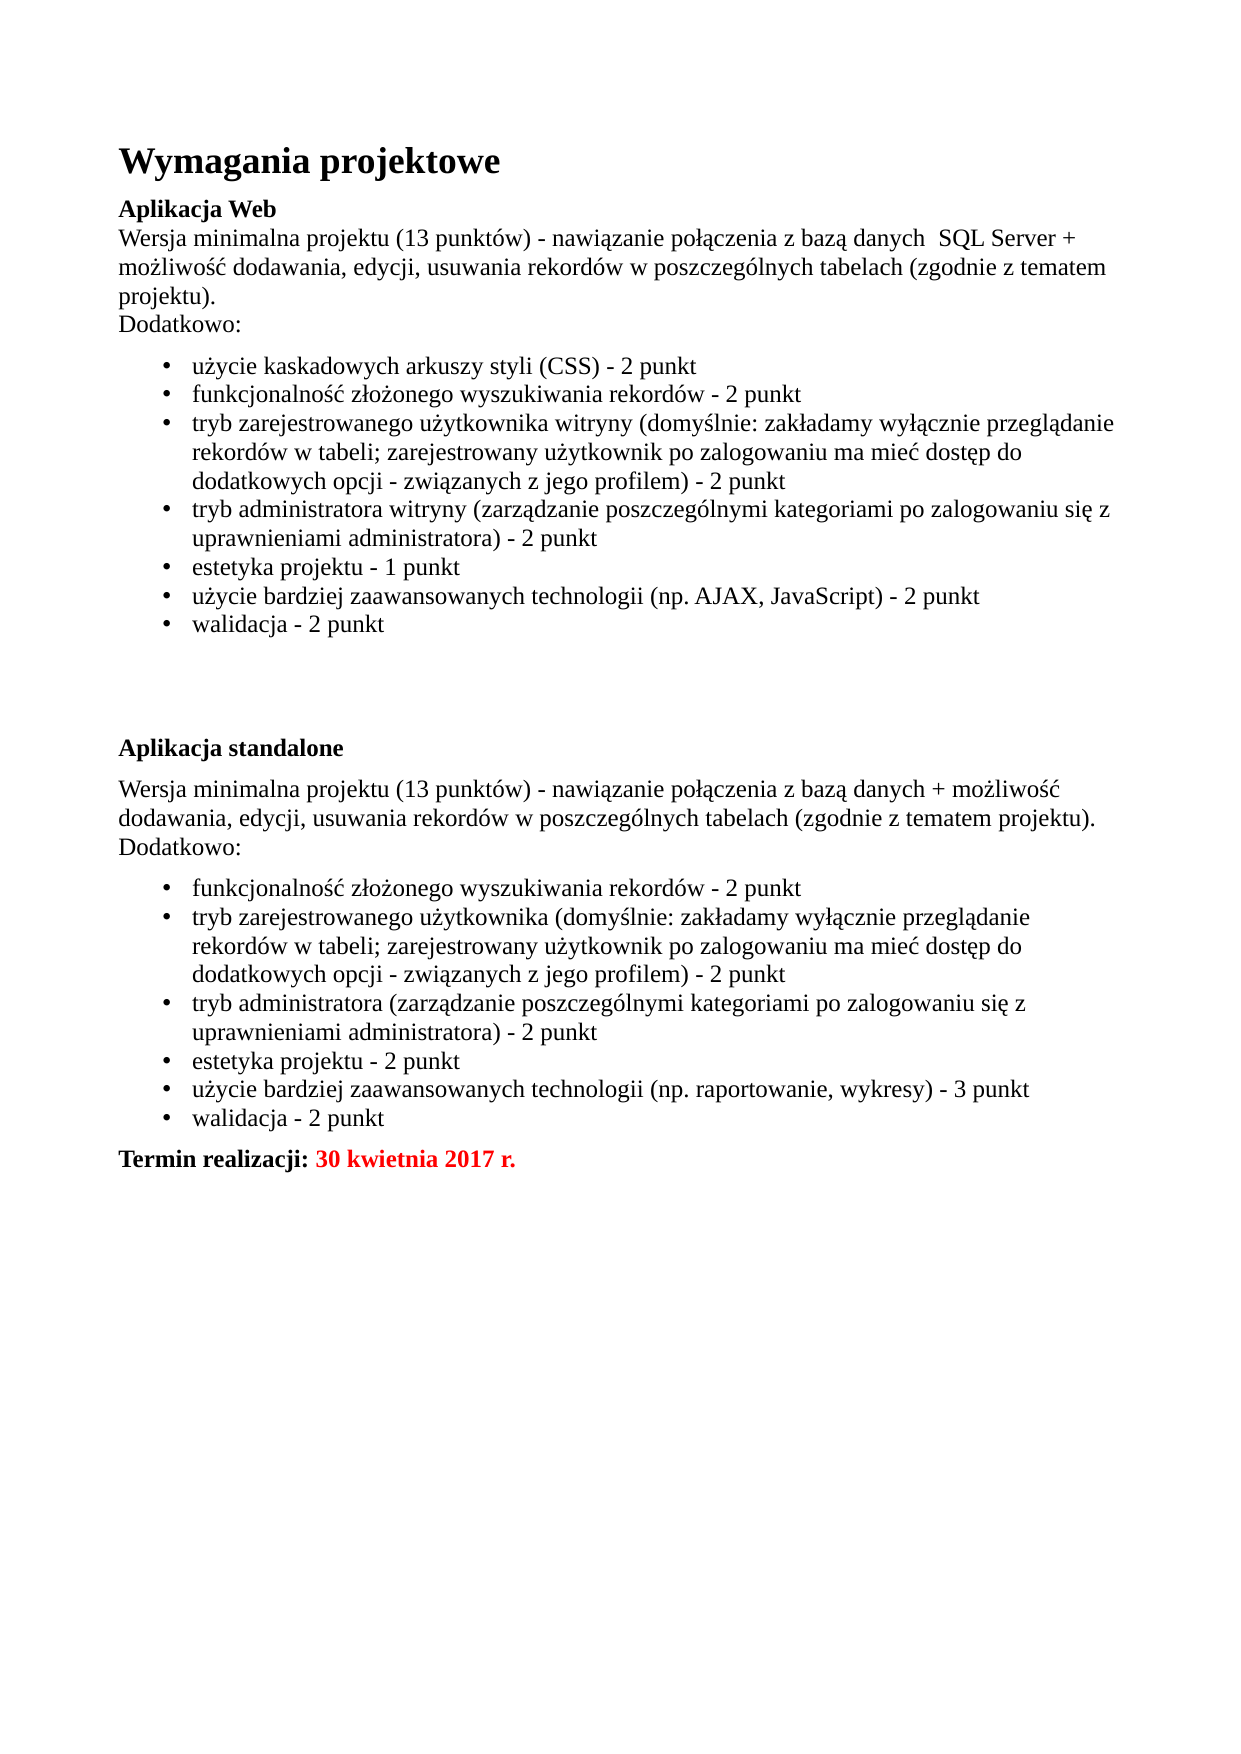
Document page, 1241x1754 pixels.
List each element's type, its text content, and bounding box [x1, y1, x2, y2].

list estetyka projektu - 2 punkt [162, 1046, 1122, 1074]
list tryb administratora (zarządzanie poszczególnymi kategoriami po zalogowaniu się z uprawnieniami administratora) - 2 punkt [162, 988, 1122, 1046]
text Wersja minimalna projektu (13 punktów) - nawiązanie połączenia z bazą danych + możliwość dodawania, edycji, usuwania rekordów w poszczególnych tabelach (zgodnie z tematem projektu). Dodatkowo: [118, 774, 1122, 861]
text Termin realizacji: 30 kwietnia 2017 r. [118, 1144, 1122, 1173]
list walidacja - 2 punkt [162, 1103, 1122, 1132]
list estetyka projektu - 1 punkt [162, 552, 1122, 581]
text Aplikacja standalone [118, 733, 1122, 762]
list tryb zarejestrowanego użytkownika witryny (domyślnie: zakładamy wyłącznie przeglądanie rekordów w tabeli; zarejestrowany użytkownik po zalogowaniu ma mieć dostęp do dodatkowych opcji - związanych z jego profilem) - 2 punkt [162, 408, 1122, 494]
list tryb zarejestrowanego użytkownika (domyślnie: zakładamy wyłącznie przeglądanie rekordów w tabeli; zarejestrowany użytkownik po zalogowaniu ma mieć dostęp do dodatkowych opcji - związanych z jego profilem) - 2 punkt [162, 902, 1122, 988]
text Aplikacja Web Wersja minimalna projektu (13 punktów) - nawiązanie połączenia z bazą danych SQL Server + możliwość dodawania, edycji, usuwania rekordów w poszczególnych tabelach (zgodnie z tematem projektu). Dodatkowo: [118, 194, 1122, 338]
list walidacja - 2 punkt [162, 609, 1122, 638]
list użycie bardziej zaawansowanych technologii (np. raportowanie, wykresy) - 3 punkt [162, 1074, 1122, 1103]
list funkcjonalność złożonego wyszukiwania rekordów - 2 punkt [162, 379, 1122, 408]
list użycie kaskadowych arkuszy styli (CSS) - 2 punkt [162, 351, 1122, 379]
list użycie bardziej zaawansowanych technologii (np. AJAX, JavaScript) - 2 punkt [162, 581, 1122, 609]
list funkcjonalność złożonego wyszukiwania rekordów - 2 punkt [162, 873, 1122, 902]
subtitle Wymagania projektowe [118, 139, 1122, 182]
list tryb administratora witryny (zarządzanie poszczególnymi kategoriami po zalogowaniu się z uprawnieniami administratora) - 2 punkt [162, 494, 1122, 552]
